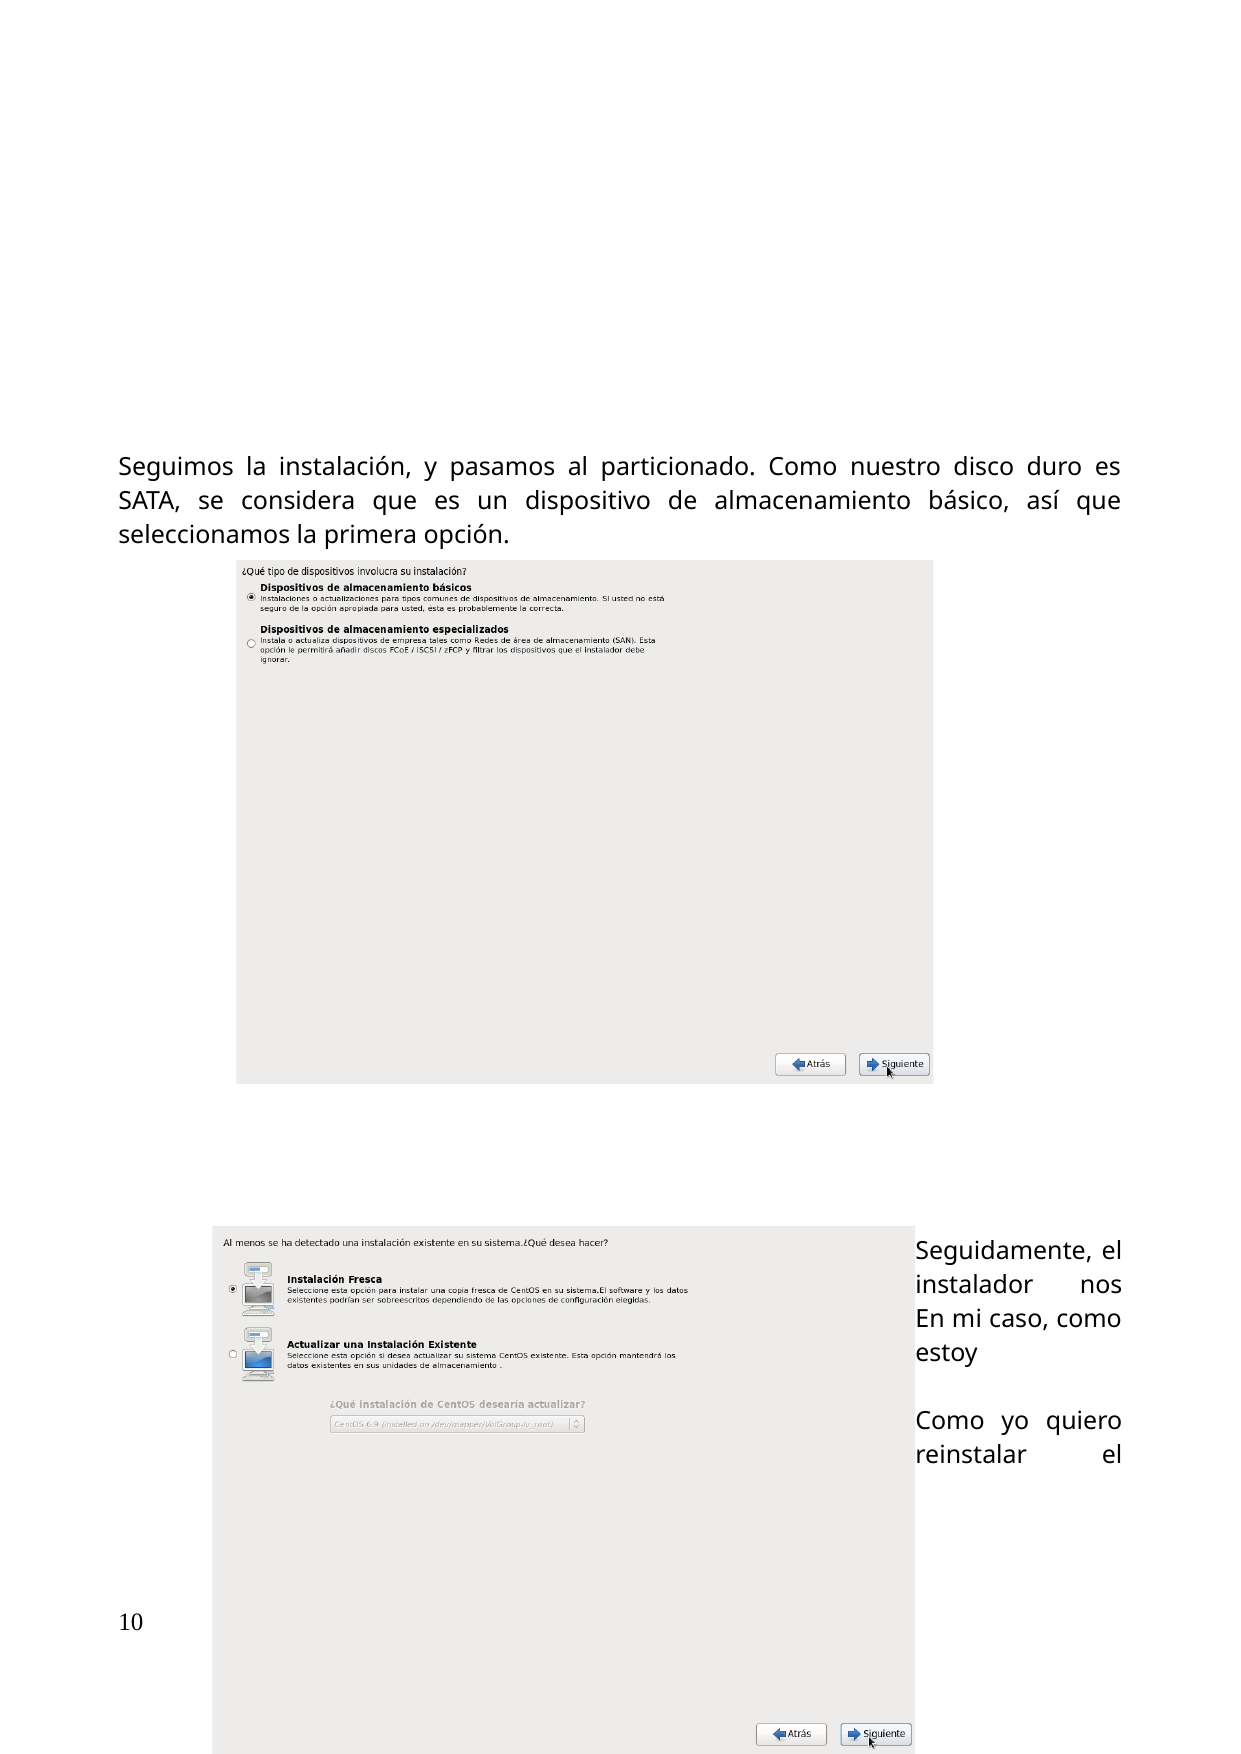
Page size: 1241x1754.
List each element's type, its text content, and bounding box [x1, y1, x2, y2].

picture [236, 560, 934, 1084]
text Seguidamente, el instalador nos preguntará el tipo de instalación que queremos realizar. [118, 1232, 212, 1300]
picture [212, 1226, 916, 1754]
text Como yo quiero reinstalar el sistema completo, ignoro esa opción y pulso en “Instalación Fresca” [118, 1403, 212, 1471]
text Como yo quiero reinstalar el sistema completo, ignoro esa opción y pulso en “Instalación Fresca” [916, 1403, 1122, 1471]
text En mi caso, como estoy reinstalando el sistema, me da la opción de actualizar la instalación ya existente. [916, 1300, 1122, 1368]
text Seguimos la instalación, y pasamos al particionado. Como nuestro disco duro es SATA, se considera que es un dispositivo de almacenamiento básico, así que seleccionamos la primera opción. [118, 449, 1122, 551]
text Seguidamente, el instalador nos preguntará el tipo de instalación que queremos realizar. [916, 1232, 1122, 1300]
text En mi caso, como estoy reinstalando el sistema, me da la opción de actualizar la instalación ya existente. [118, 1300, 212, 1368]
